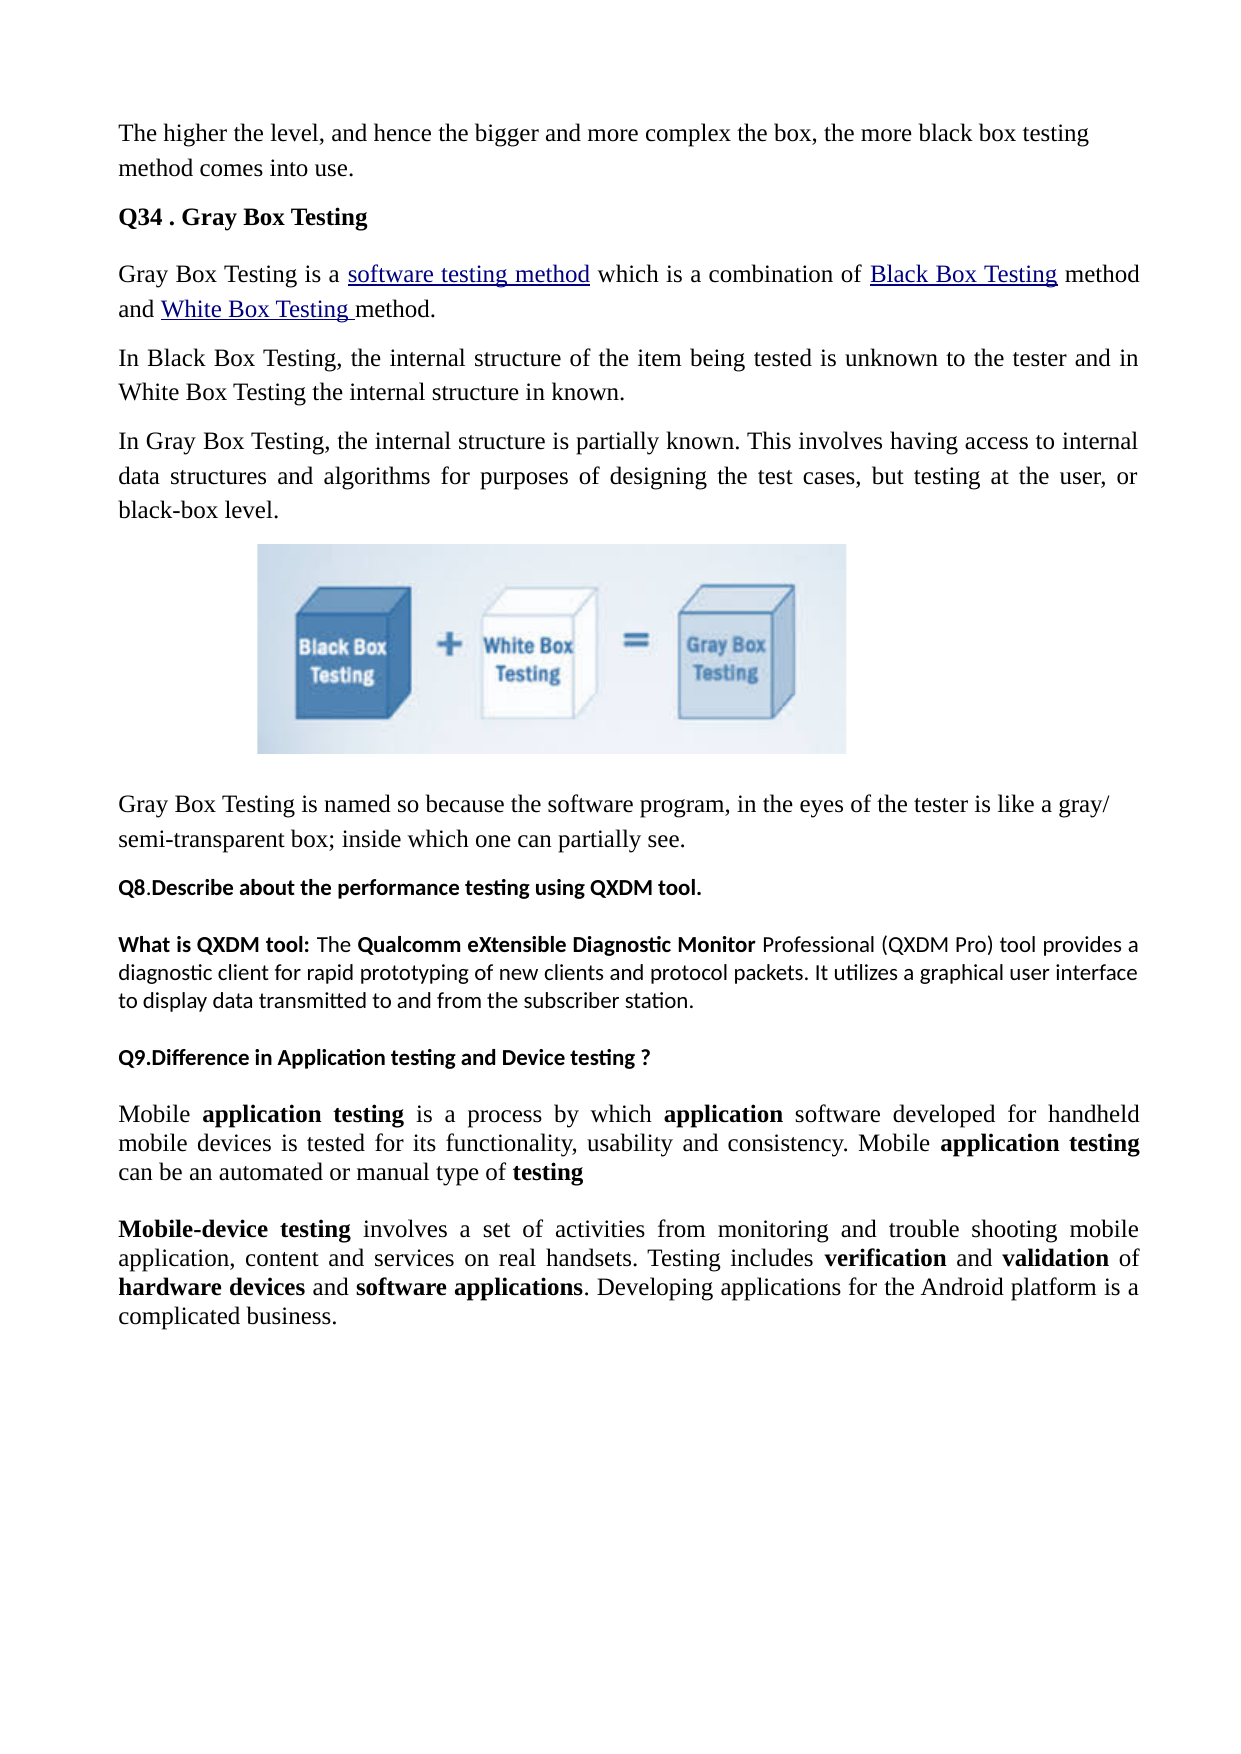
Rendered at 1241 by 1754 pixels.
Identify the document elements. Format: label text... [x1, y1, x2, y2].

text Q9.Difference in Application testing and Device testing ? [118, 1043, 1140, 1071]
text Q34 . Gray Box Testing [118, 202, 1140, 230]
picture [257, 544, 847, 754]
text Mobile-device testing involves a set of activities from monitoring and trouble shooting mobile application, content and services on real handsets. Testing includes verification and validation of hardware devices and software applications. Developing applications for the Android platform is a complicated business. [118, 1214, 1140, 1329]
text Mobile application testing is a process by which application software developed for handheld mobile devices is tested for its functionality, usability and consistency. Mobile application testing can be an automated or manual type of testing [118, 1099, 1140, 1186]
text What is QXDM tool: The Qualcomm eXtensible Diagnostic Monitor Professional (QXDM Pro) tool provides a diagnostic client for rapid prototyping of new clients and protocol packets. It utilizes a graphical user interface to display data transmitted to and from the subscriber station. [118, 930, 1140, 1014]
text Gray Box Testing is a software testing method which is a combination of Black Box Testing method and White Box Testing method. [118, 259, 1140, 322]
text The higher the level, and hence the bigger and more complex the box, the more black box testing method comes into use. [118, 118, 1122, 181]
text In Black Box Testing, the internal structure of the item being tested is unknown to the tester and in White Box Testing the internal structure in known. [118, 343, 1140, 406]
text In Gray Box Testing, the internal structure is partially known. This involves having access to internal data structures and algorithms for purposes of designing the test cases, but testing at the user, or black-box level. [118, 426, 1140, 524]
text Gray Box Testing is named so because the software program, in the eyes of the tester is like a gray/ semi-transparent box; inside which one can partially see. [118, 789, 1122, 853]
text Q8.Describe about the performance testing using QXDM tool. [118, 873, 1140, 901]
